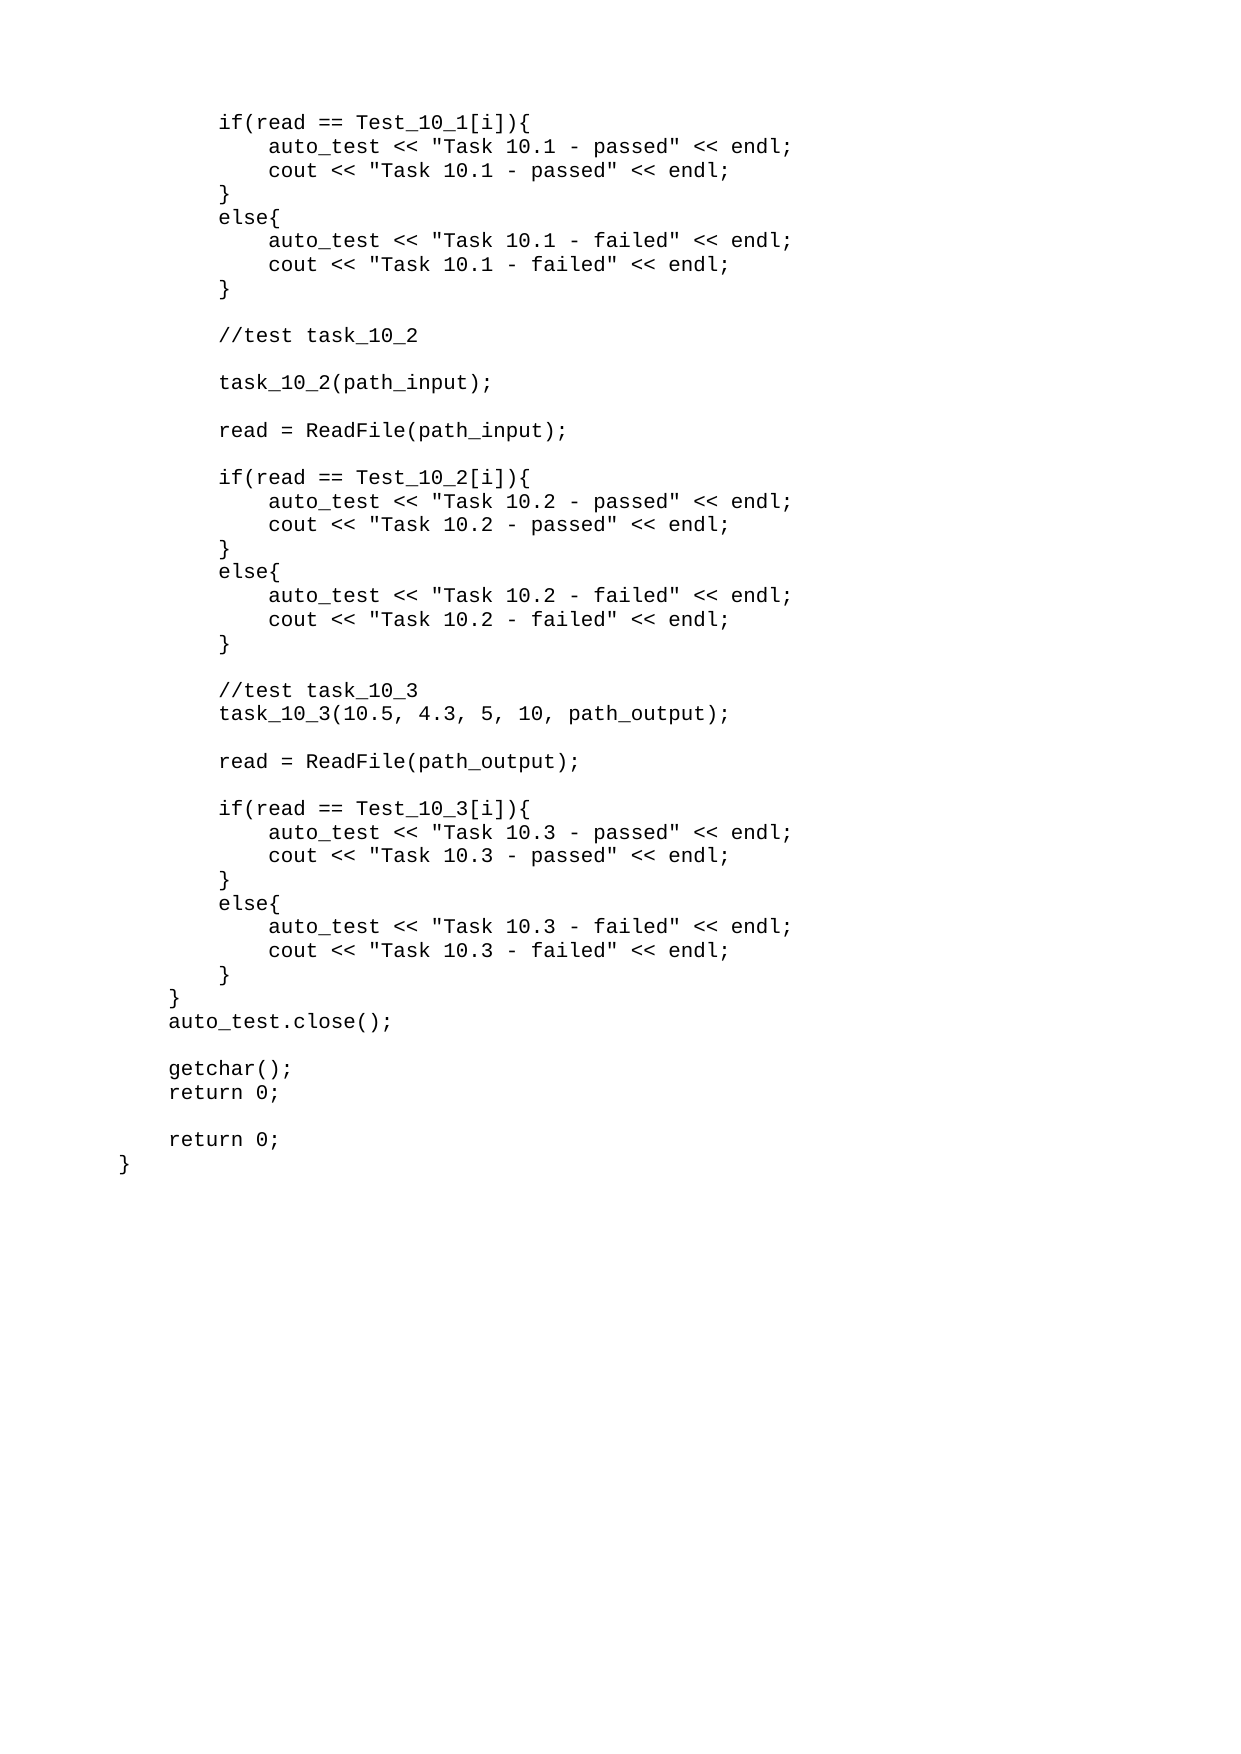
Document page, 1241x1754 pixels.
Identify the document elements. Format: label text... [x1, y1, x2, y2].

text auto_test << "Task 10.3 - passed" << endl; [118, 822, 1152, 845]
text read = ReadFile(path_output); [118, 751, 1152, 774]
text } [118, 963, 1152, 987]
text else{ [118, 562, 1152, 585]
text //test task_10_3 [118, 680, 1152, 703]
text if(read == Test_10_2[i]){ [118, 467, 1152, 491]
text if(read == Test_10_1[i]){ [118, 112, 1152, 136]
text auto_test << "Task 10.3 - failed" << endl; [118, 916, 1152, 940]
text auto_test << "Task 10.2 - passed" << endl; [118, 491, 1152, 514]
text //test task_10_2 [118, 325, 1152, 349]
text return 0; [118, 1082, 1152, 1105]
text task_10_2(path_input); [118, 372, 1152, 396]
text } [118, 278, 1152, 301]
text } [118, 869, 1152, 893]
text read = ReadFile(path_input); [118, 420, 1152, 443]
text } [118, 1153, 1152, 1176]
text cout << "Task 10.2 - passed" << endl; [118, 514, 1152, 538]
text auto_test << "Task 10.1 - failed" << endl; [118, 231, 1152, 254]
text if(read == Test_10_3[i]){ [118, 798, 1152, 822]
text cout << "Task 10.3 - failed" << endl; [118, 940, 1152, 963]
text cout << "Task 10.3 - passed" << endl; [118, 845, 1152, 869]
text auto_test << "Task 10.2 - failed" << endl; [118, 585, 1152, 609]
text } [118, 183, 1152, 207]
text cout << "Task 10.1 - failed" << endl; [118, 254, 1152, 278]
text return 0; [118, 1129, 1152, 1153]
text } [118, 987, 1152, 1011]
text task_10_3(10.5, 4.3, 5, 10, path_output); [118, 703, 1152, 727]
text getchar(); [118, 1058, 1152, 1082]
text } [118, 538, 1152, 562]
text else{ [118, 893, 1152, 916]
text auto_test.close(); [118, 1011, 1152, 1034]
text auto_test << "Task 10.1 - passed" << endl; [118, 136, 1152, 159]
text } [118, 632, 1152, 656]
text else{ [118, 207, 1152, 231]
text cout << "Task 10.2 - failed" << endl; [118, 609, 1152, 632]
text cout << "Task 10.1 - passed" << endl; [118, 159, 1152, 183]
